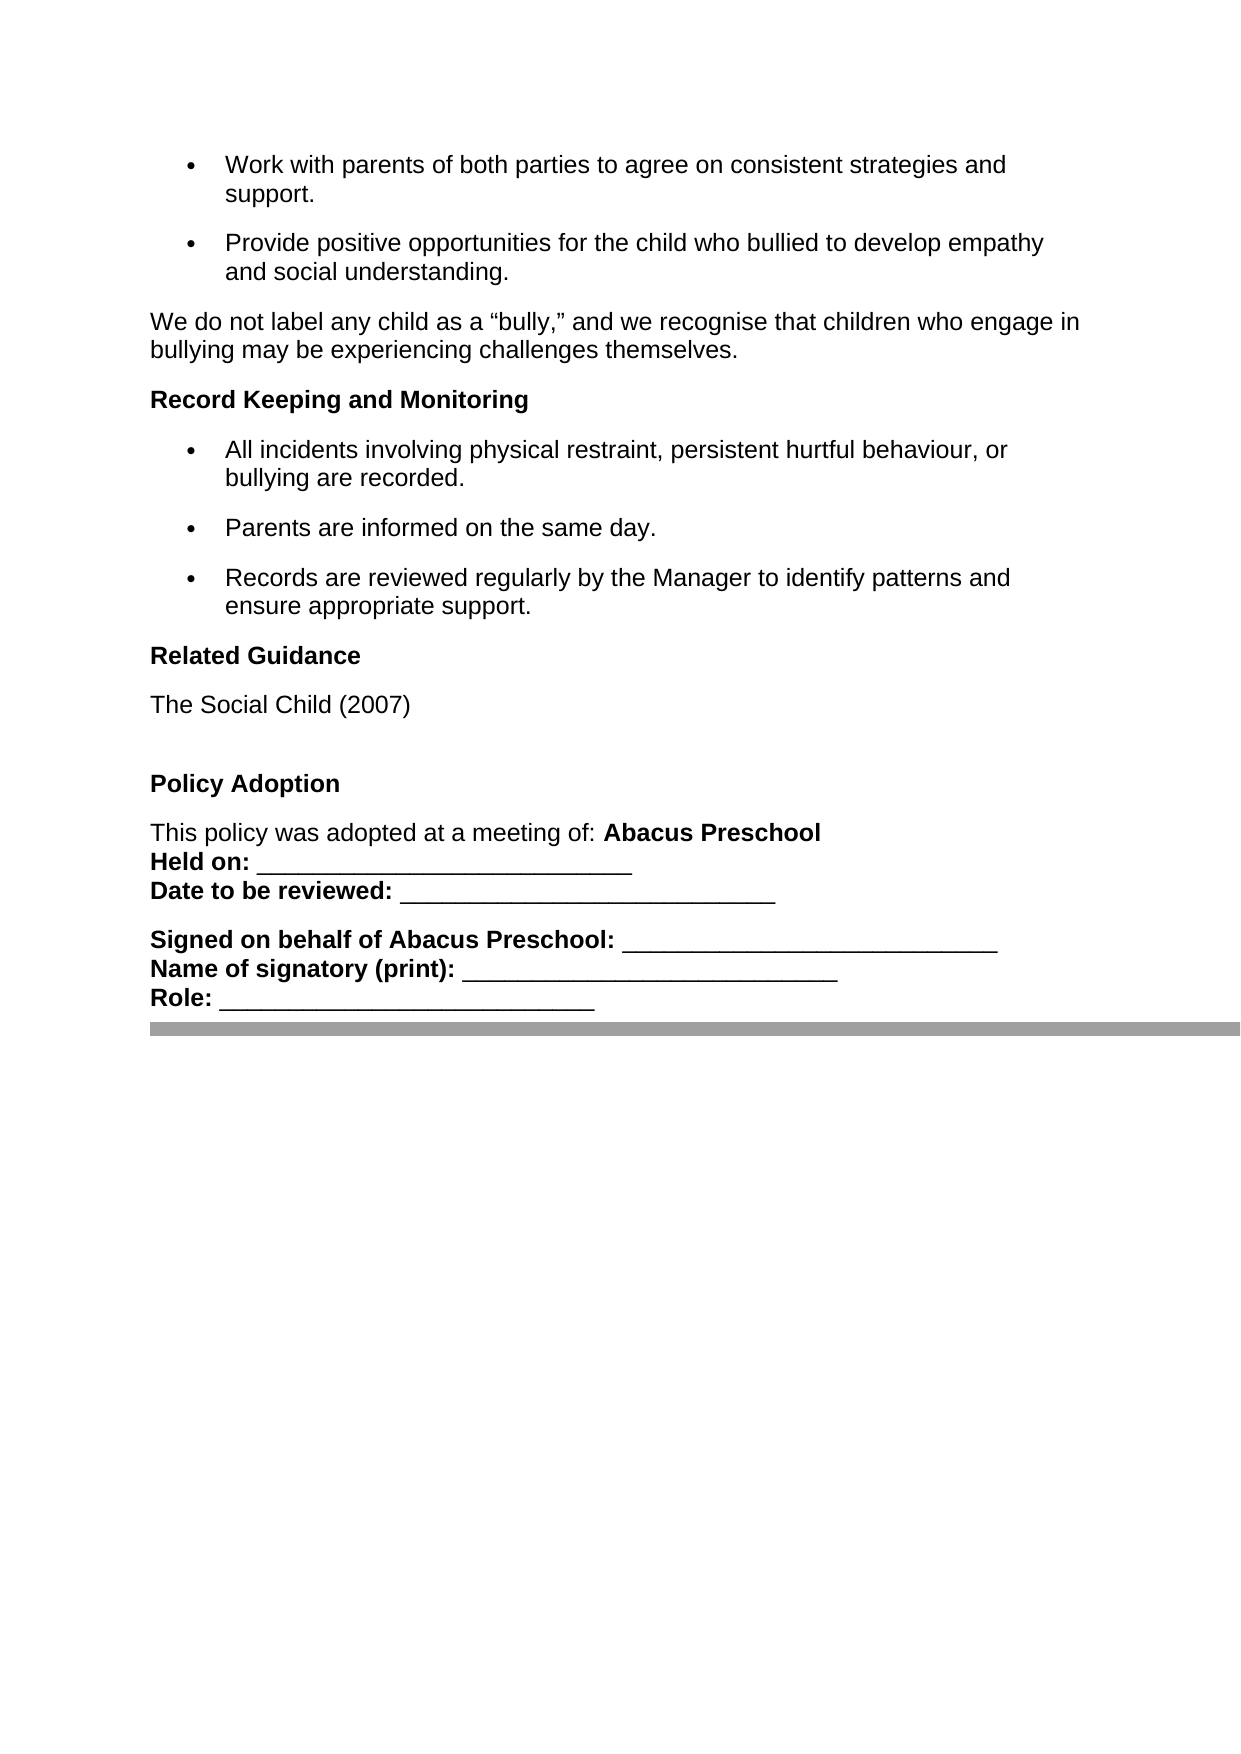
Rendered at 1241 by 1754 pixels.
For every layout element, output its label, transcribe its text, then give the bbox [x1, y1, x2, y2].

text Record Keeping and Monitoring [150, 385, 1090, 414]
text Signed on behalf of Abacus Preschool: ___________________________ Name of signatory (print): ___________________________ Role: ___________________________ [150, 925, 1090, 1012]
list Provide positive opportunities for the child who bullied to develop empathy and social understanding. [187, 228, 1090, 286]
list Records are reviewed regularly by the Manager to identify patterns and ensure appropriate support. [187, 562, 1090, 620]
list Parents are informed on the same day. [187, 513, 1090, 542]
text Related Guidance [150, 641, 1090, 669]
text This policy was adopted at a meeting of: Abacus Preschool Held on: ___________________________ Date to be reviewed: ___________________________ [150, 818, 1090, 904]
text We do not label any child as a “bully,” and we recognise that children who engage in bullying may be experiencing challenges themselves. [150, 307, 1090, 364]
list Work with parents of both parties to agree on consistent strategies and support. [187, 150, 1090, 207]
text The Social Child (2007) [150, 690, 1090, 719]
list All incidents involving physical restraint, persistent hurtful behaviour, or bullying are recorded. [187, 434, 1090, 492]
text Policy Adoption [150, 769, 1090, 797]
